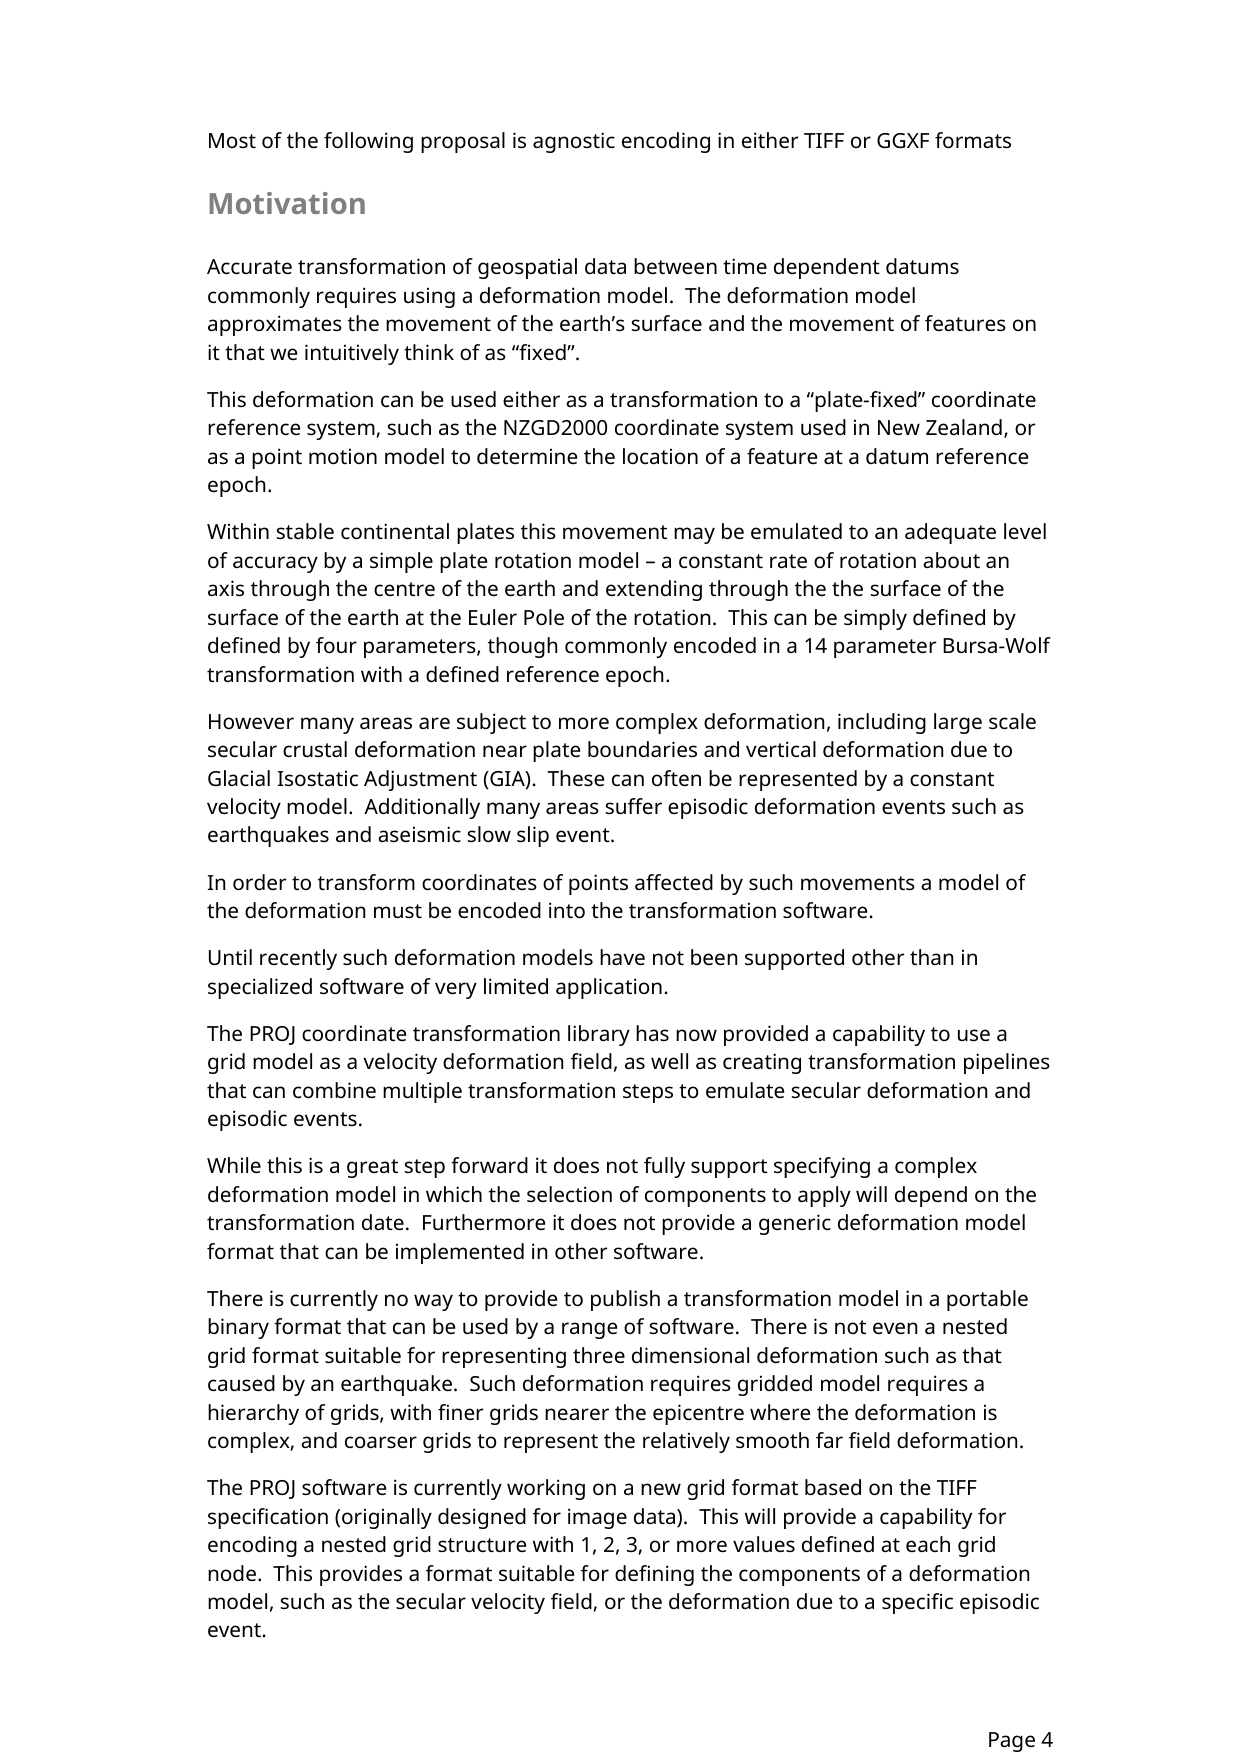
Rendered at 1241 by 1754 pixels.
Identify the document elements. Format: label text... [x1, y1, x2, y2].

text The PROJ software is currently working on a new grid format based on the TIFF specification (originally designed for image data). This will provide a capability for encoding a nested grid structure with 1, 2, 3, or more values defined at each grid node. This provides a format suitable for defining the components of a deformation model, such as the secular velocity field, or the deformation due to a specific episodic event. [207, 1473, 1053, 1644]
text Until recently such deformation models have not been supported other than in specialized software of very limited application. [207, 943, 1053, 1000]
text While this is a great step forward it does not fully support specifying a complex deformation model in which the selection of components to apply will depend on the transformation date. Furthermore it does not provide a generic deformation model format that can be implemented in other software. [207, 1152, 1053, 1265]
text The PROJ coordinate transformation library has now provided a capability to use a grid model as a velocity deformation field, as well as creating transformation pipelines that can combine multiple transformation steps to emulate secular deformation and episodic events. [207, 1019, 1053, 1133]
text Within stable continental plates this movement may be emulated to an adequate level of accuracy by a simple plate rotation model – a constant rate of rotation about an axis through the centre of the earth and extending through the the surface of the surface of the earth at the Euler Pole of the rotation. This can be simply defined by defined by four parameters, though commonly encoded in a 14 parameter Bursa-Wolf transformation with a defined reference epoch. [207, 517, 1053, 688]
text In order to transform coordinates of points affected by such movements a model of the deformation must be encoded into the transformation software. [207, 868, 1053, 925]
text Accurate transformation of geospatial data between time dependent datums commonly requires using a deformation model. The deformation model approximates the movement of the earth’s surface and the movement of features on it that we intuitively think of as “fixed”. [207, 252, 1053, 366]
text This deformation can be used either as a transformation to a “plate-fixed” coordinate reference system, such as the NZGD2000 coordinate system used in New Zealand, or as a point motion model to determine the location of a feature at a datum reference epoch. [207, 385, 1053, 499]
text However many areas are subject to more complex deformation, including large scale secular crustal deformation near plate boundaries and vertical deformation due to Glacial Isostatic Adjustment (GIA). These can often be represented by a constant velocity model. Additionally many areas suffer episodic deformation events such as earthquakes and aseismic slow slip event. [207, 707, 1053, 849]
text Most of the following proposal is agnostic encoding in either TIFF or GGXF formats [207, 126, 1053, 154]
subtitle Motivation [207, 184, 1053, 223]
text There is currently no way to provide to publish a transformation model in a portable binary format that can be used by a range of software. There is not even a nested grid format suitable for representing three dimensional deformation such as that caused by an earthquake. Such deformation requires gridded model requires a hierarchy of grids, with finer grids nearer the epicentre where the deformation is complex, and coarser grids to represent the relatively smooth far field deformation. [207, 1284, 1053, 1455]
